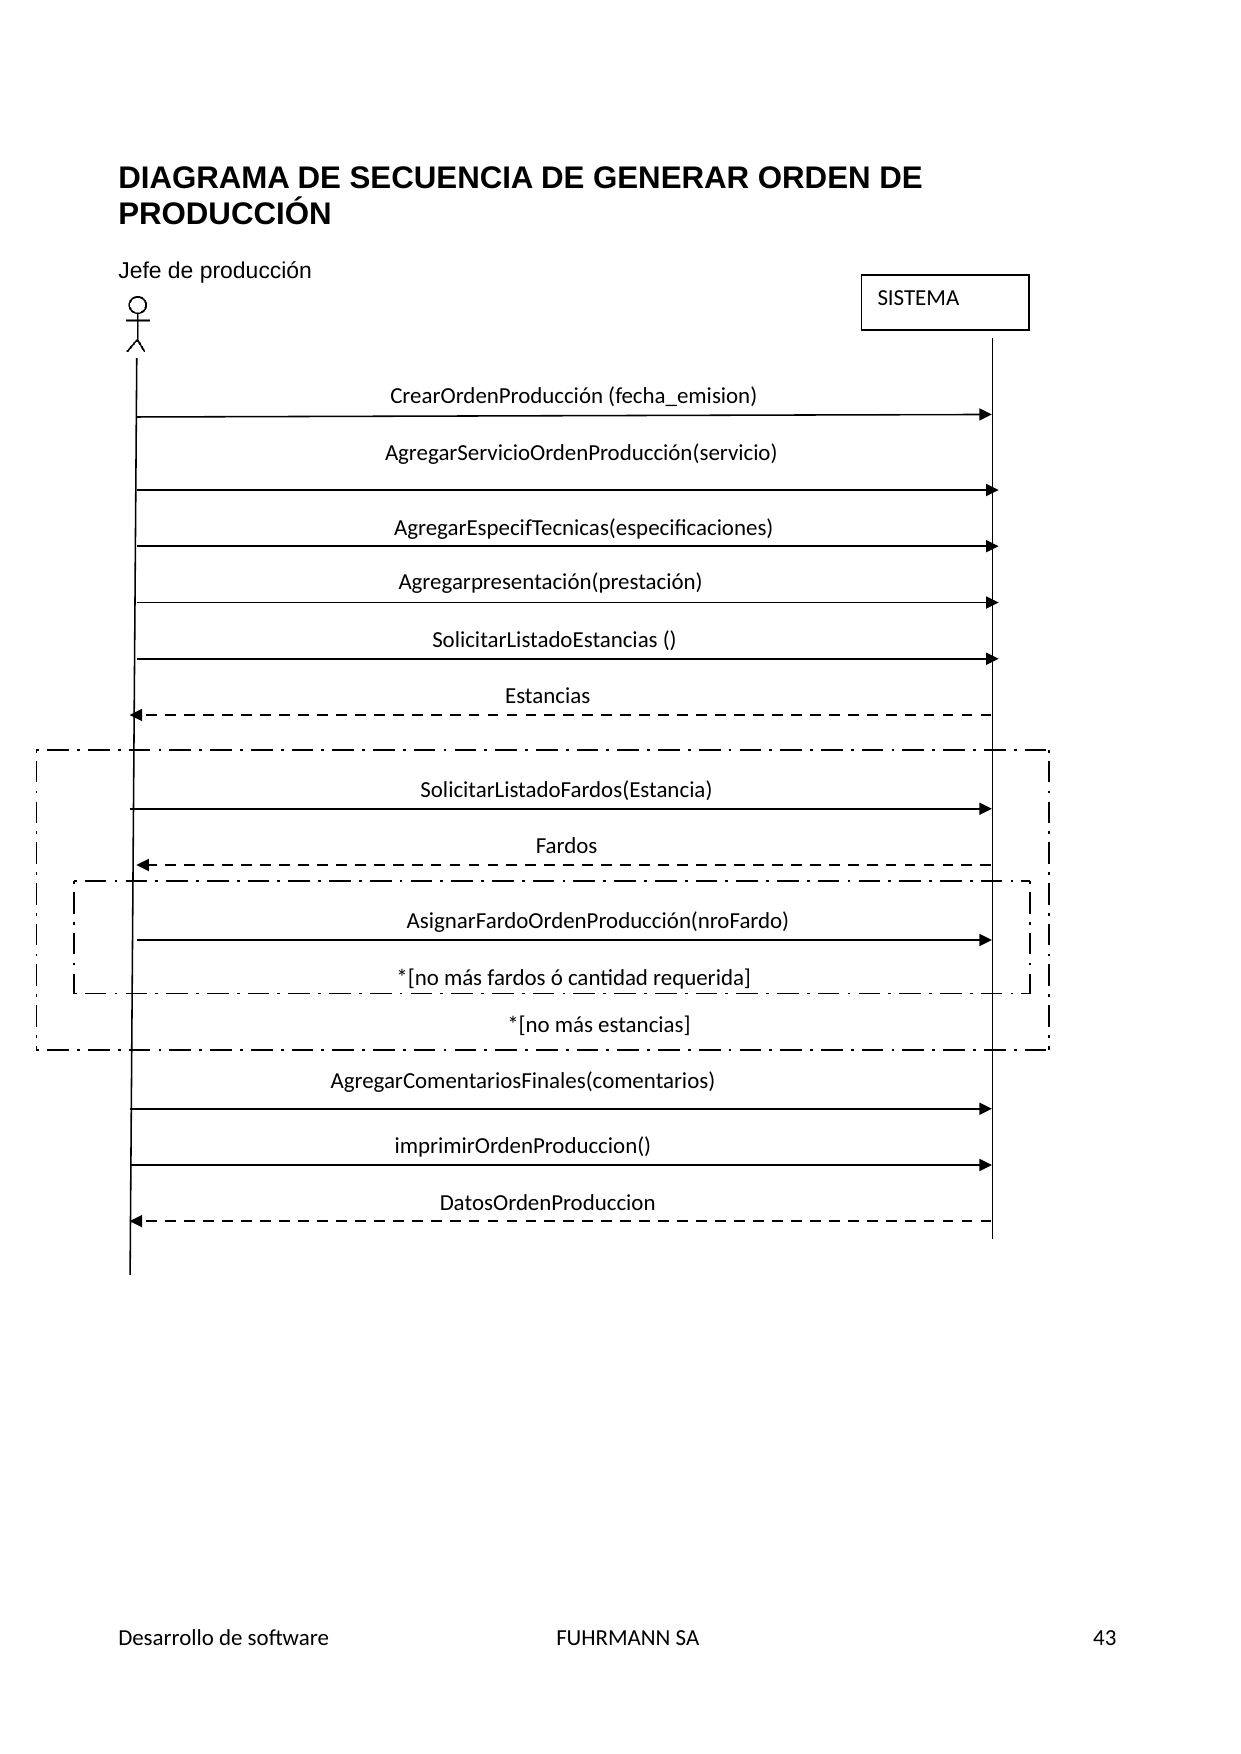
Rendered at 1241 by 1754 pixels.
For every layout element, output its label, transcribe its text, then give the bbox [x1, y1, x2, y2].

picture [93, 283, 160, 358]
text Jefe de producción [118, 257, 1122, 284]
text DIAGRAMA DE SECUENCIA DE GENERAR ORDEN DE PRODUCCIÓN [118, 159, 1122, 231]
text SISTEMA [877, 283, 1013, 311]
